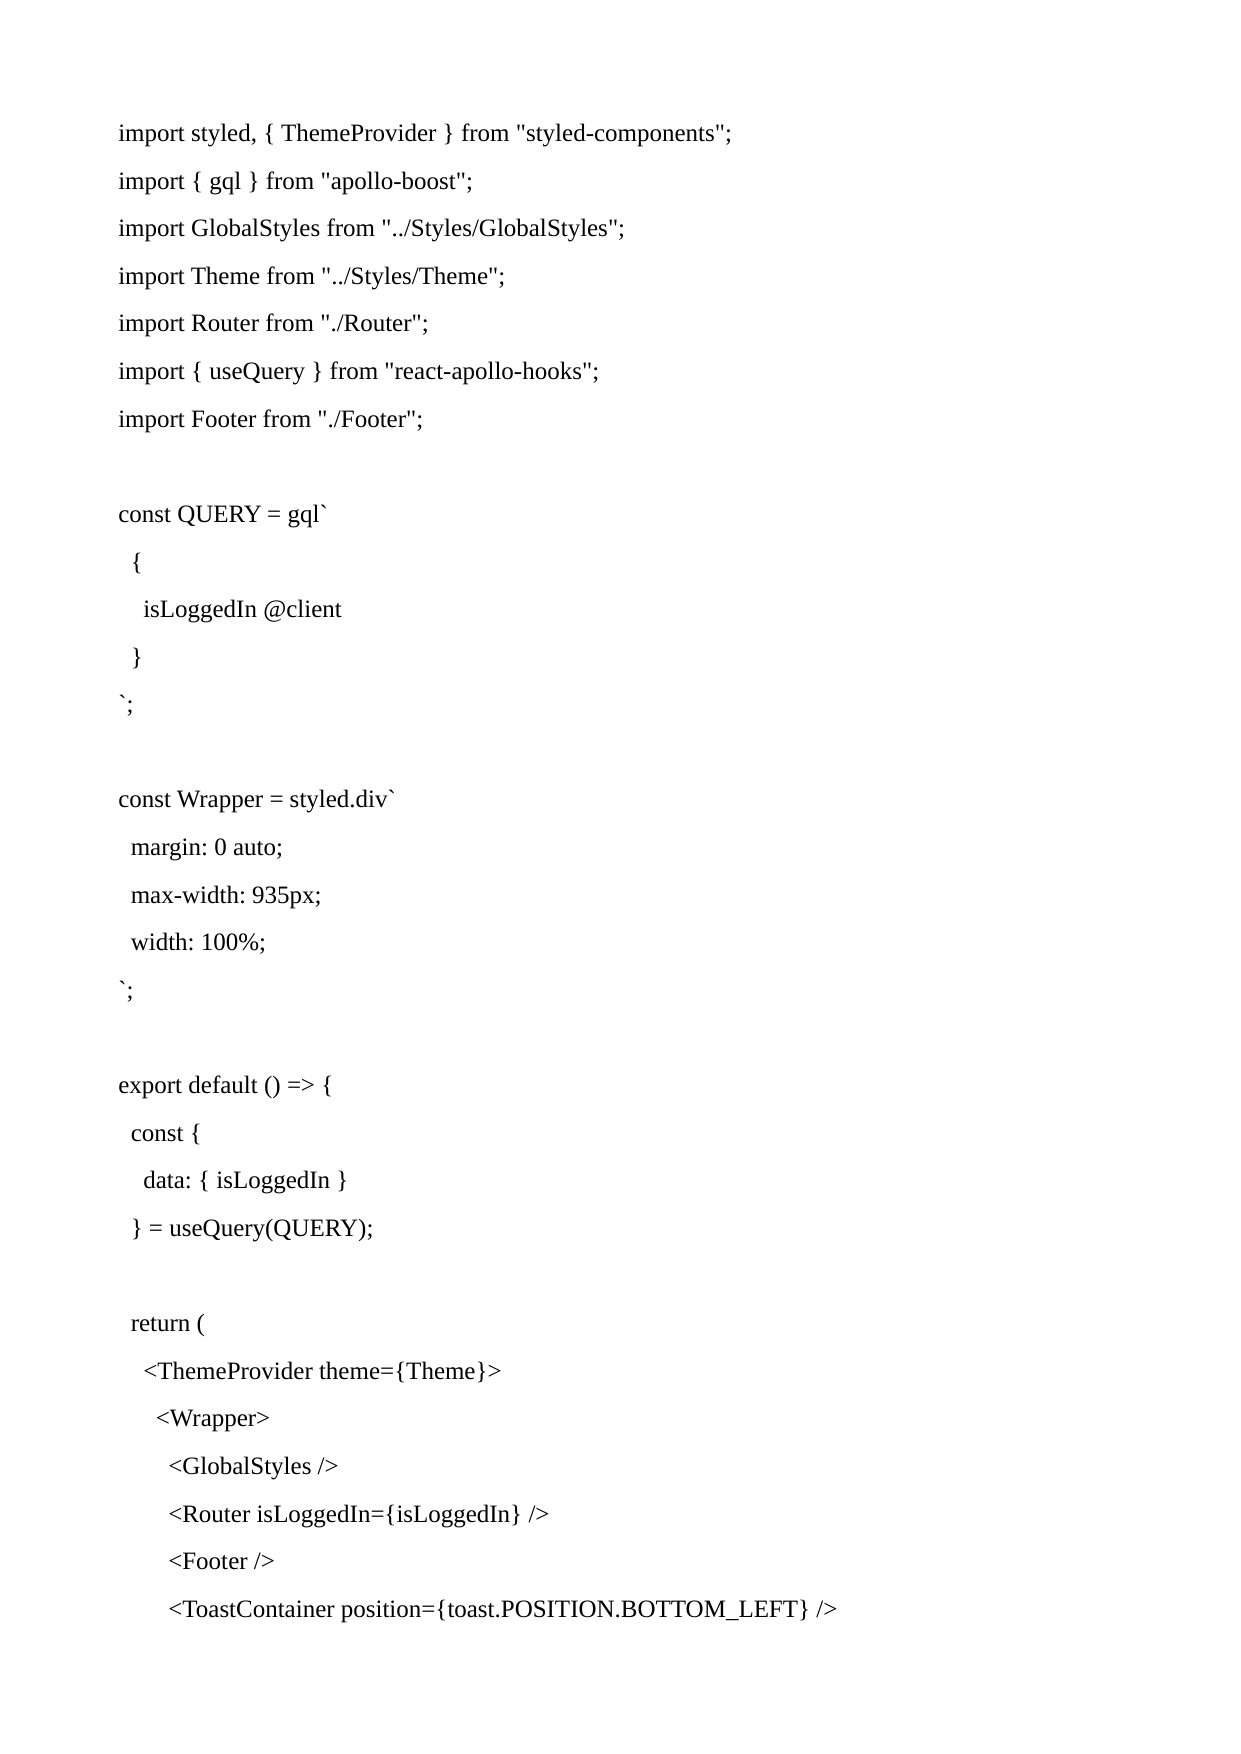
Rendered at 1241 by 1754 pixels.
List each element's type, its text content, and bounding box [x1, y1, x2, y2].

text <Wrapper> [118, 1403, 1122, 1432]
text width: 100%; [118, 927, 1122, 956]
text import Theme from "../Styles/Theme"; [118, 261, 1122, 290]
text <Footer /> [118, 1546, 1122, 1575]
text return ( [118, 1308, 1122, 1337]
text margin: 0 auto; [118, 832, 1122, 861]
text data: { isLoggedIn } [118, 1165, 1122, 1194]
text import GlobalStyles from "../Styles/GlobalStyles"; [118, 213, 1122, 242]
text import styled, { ThemeProvider } from "styled-components"; [118, 118, 1122, 147]
text export default () => { [118, 1070, 1122, 1099]
text import Router from "./Router"; [118, 308, 1122, 337]
text `; [118, 689, 1122, 718]
text } [118, 642, 1122, 671]
text } = useQuery(QUERY); [118, 1213, 1122, 1242]
text const { [118, 1118, 1122, 1147]
text const Wrapper = styled.div` [118, 784, 1122, 813]
text import { gql } from "apollo-boost"; [118, 166, 1122, 194]
text <ThemeProvider theme={Theme}> [118, 1356, 1122, 1384]
text import { useQuery } from "react-apollo-hooks"; [118, 356, 1122, 385]
text <GlobalStyles /> [118, 1451, 1122, 1480]
text { [118, 547, 1122, 575]
text max-width: 935px; [118, 880, 1122, 908]
text isLoggedIn @client [118, 594, 1122, 623]
text import Footer from "./Footer"; [118, 404, 1122, 432]
text <ToastContainer position={toast.POSITION.BOTTOM_LEFT} /> [118, 1594, 1122, 1623]
text const QUERY = gql` [118, 499, 1122, 528]
text `; [118, 975, 1122, 1004]
text <Router isLoggedIn={isLoggedIn} /> [118, 1499, 1122, 1527]
